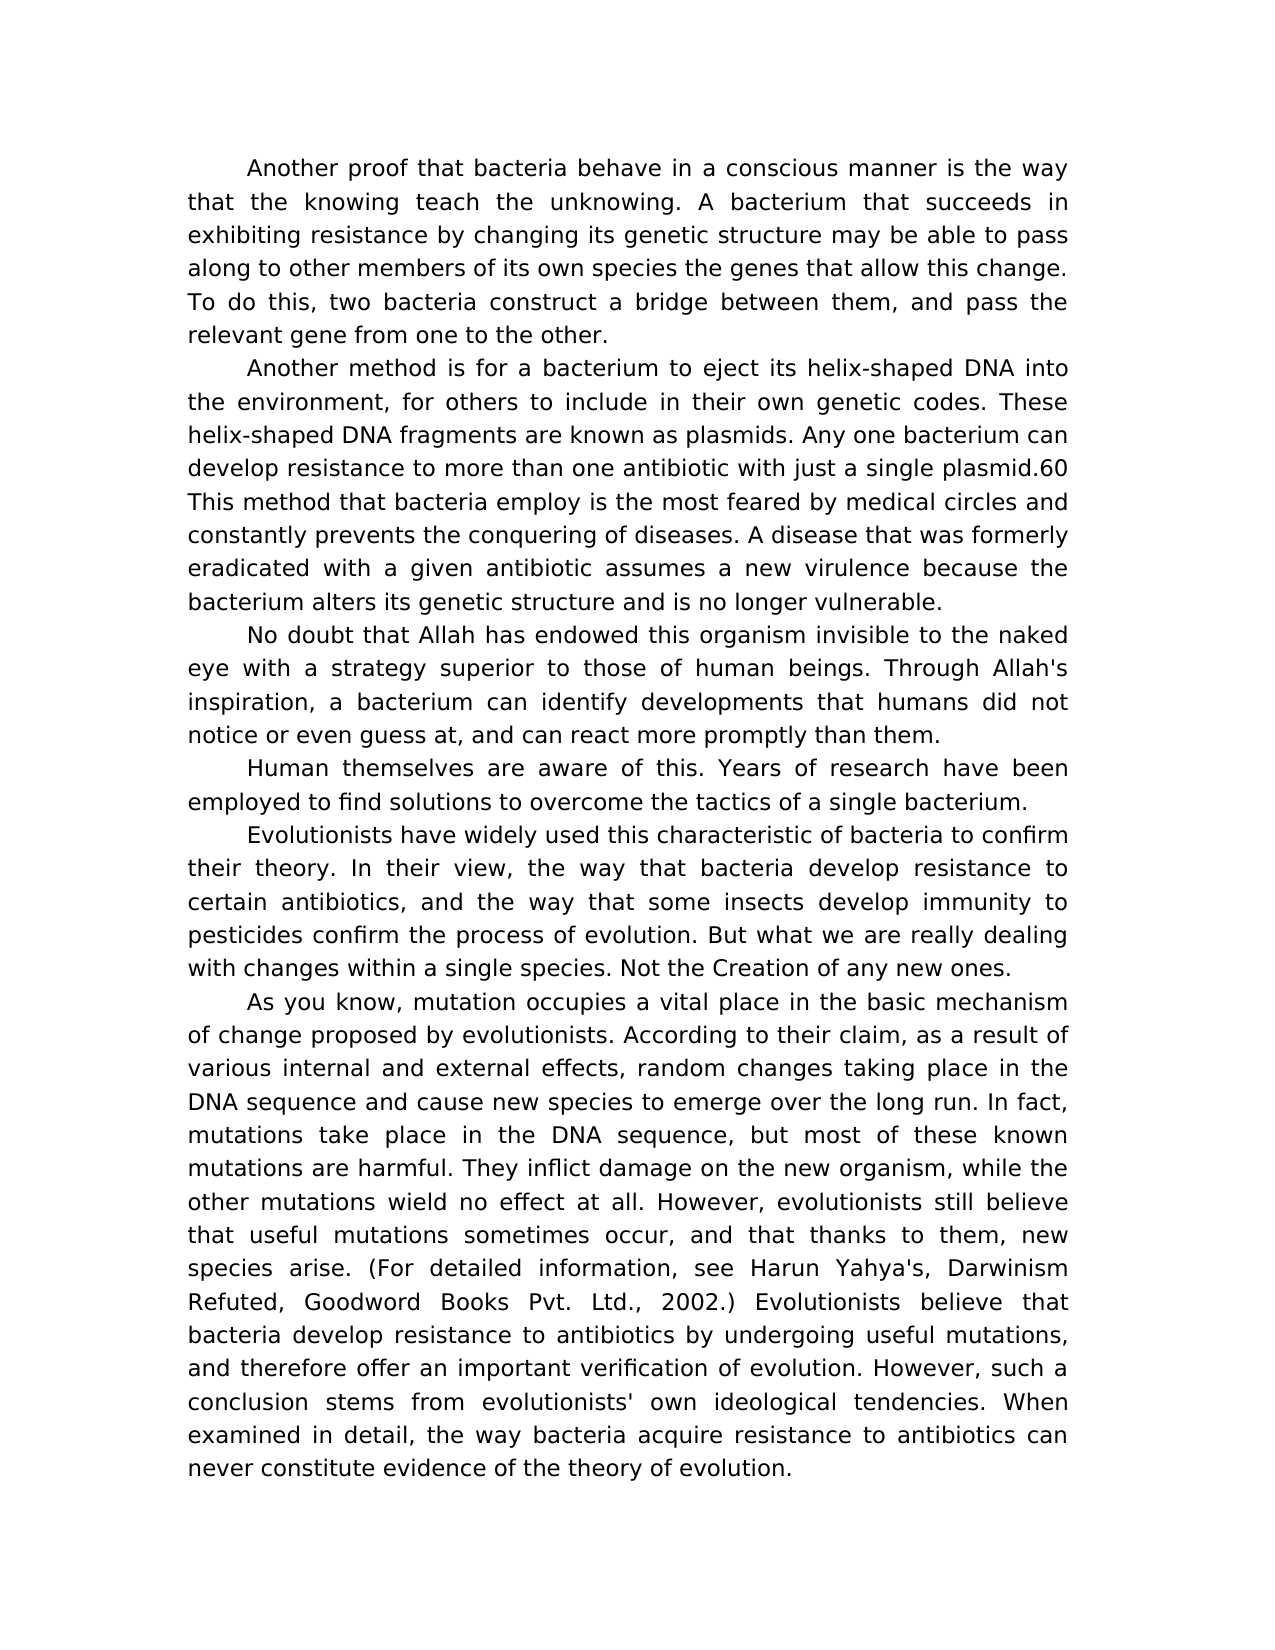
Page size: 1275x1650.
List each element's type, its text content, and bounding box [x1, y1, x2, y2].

text As you know, mutation occupies a vital place in the basic mechanism of change proposed by evolutionists. According to their claim, as a result of various internal and external effects, random changes taking place in the DNA sequence and cause new species to emerge over the long run. In fact, mutations take place in the DNA sequence, but most of these known mutations are harmful. They inflict damage on the new organism, while the other mutations wield no effect at all. However, evolutionists still believe that useful mutations sometimes occur, and that thanks to them, new species arise. (For detailed information, see Harun Yahya's, Darwinism Refuted, Goodword Books Pvt. Ltd., 2002.) Evolutionists believe that bacteria develop resistance to antibiotics by undergoing useful mutations, and therefore offer an important verification of evolution. However, such a conclusion stems from evolutionists' own ideological tendencies. When examined in detail, the way bacteria acquire resistance to antibiotics can never constitute evidence of the theory of evolution. [187, 983, 1070, 1483]
text Another method is for a bacterium to eject its helix-shaped DNA into the environment, for others to include in their own genetic codes. These helix-shaped DNA fragments are known as plasmids. Any one bacterium can develop resistance to more than one antibiotic with just a single plasmid.60 This method that bacteria employ is the most feared by medical circles and constantly prevents the conquering of diseases. A disease that was formerly eradicated with a given antibiotic assumes a new virulence because the bacterium alters its genetic structure and is no longer vulnerable. [187, 350, 1070, 617]
text Another proof that bacteria behave in a conscious manner is the way that the knowing teach the unknowing. A bacterium that succeeds in exhibiting resistance by changing its genetic structure may be able to pass along to other members of its own species the genes that allow this change. To do this, two bacteria construct a bridge between them, and pass the relevant gene from one to the other. [187, 150, 1070, 350]
text No doubt that Allah has endowed this organism invisible to the naked eye with a strategy superior to those of human beings. Through Allah's inspiration, a bacterium can identify developments that humans did not notice or even guess at, and can react more promptly than them. [187, 617, 1070, 750]
text Evolutionists have widely used this characteristic of bacteria to confirm their theory. In their view, the way that bacteria develop resistance to certain antibiotics, and the way that some insects develop immunity to pesticides confirm the process of evolution. But what we are really dealing with changes within a single species. Not the Creation of any new ones. [187, 817, 1070, 983]
text Human themselves are aware of this. Years of research have been employed to find solutions to overcome the tactics of a single bacterium. [187, 750, 1070, 817]
